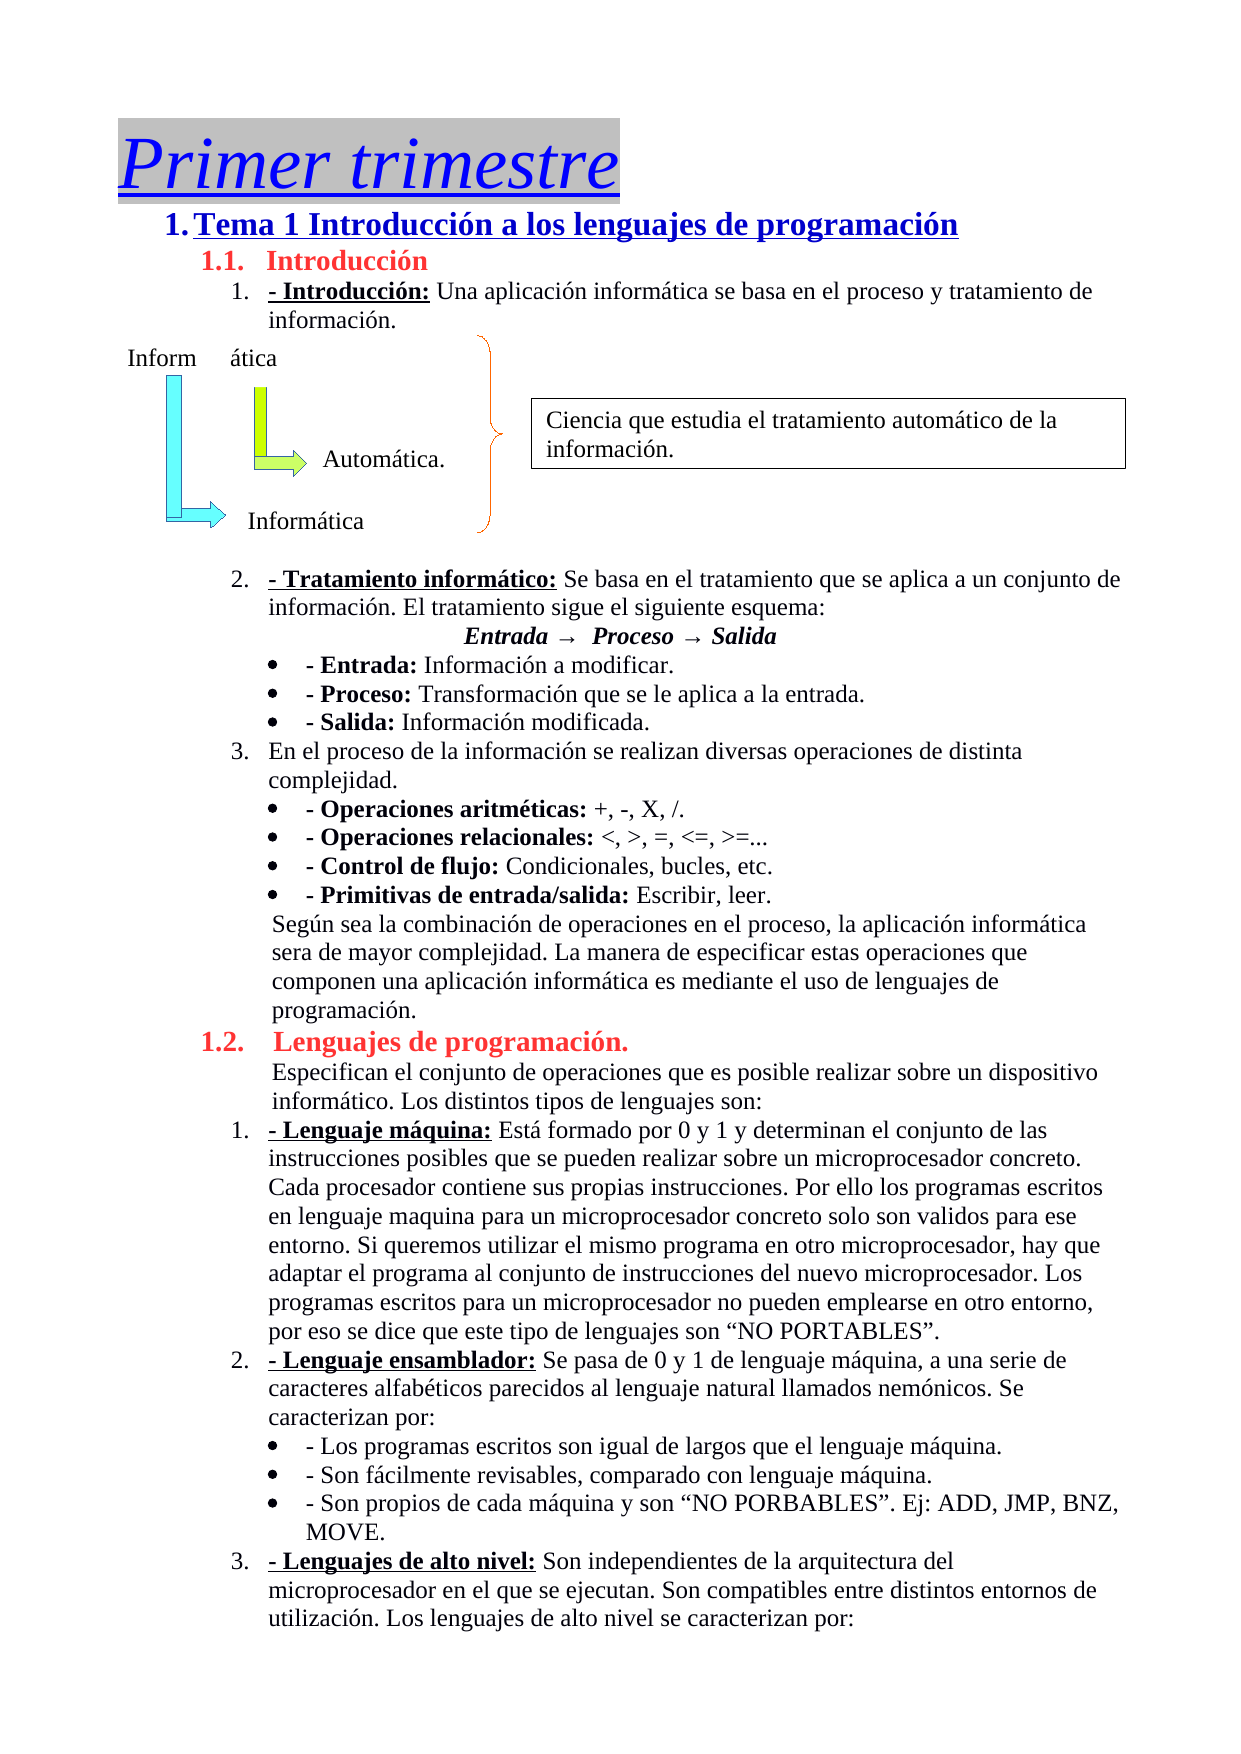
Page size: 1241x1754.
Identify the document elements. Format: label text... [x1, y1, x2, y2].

list - Operaciones relacionales: <, >, =, <=, >=... [268, 822, 1122, 851]
list - Lenguaje ensamblador: Se pasa de 0 y 1 de lenguaje máquina, a una serie de caracteres alfabéticos parecidos al lenguaje natural llamados nemónicos. Se caracterizan por: [231, 1345, 1122, 1431]
list - Entrada: Información a modificar. [268, 650, 1122, 679]
list - Lenguaje máquina: Está formado por 0 y 1 y determinan el conjunto de las instrucciones posibles que se pueden realizar sobre un microprocesador concreto. Cada procesador contiene sus propias instrucciones. Por ello los programas escritos en lenguaje maquina para un microprocesador concreto solo son validos para ese entorno. Si queremos utilizar el mismo programa en otro microprocesador, hay que adaptar el programa al conjunto de instrucciones del nuevo microprocesador. Los programas escritos para un microprocesador no pueden emplearse en otro entorno, por eso se dice que este tipo de lenguajes son “NO PORTABLES”. [231, 1115, 1122, 1345]
list Lenguajes de programación. [193, 1024, 1122, 1057]
text Entrada → Proceso → Salida [118, 621, 1122, 650]
list - Proceso: Transformación que se le aplica a la entrada. [268, 679, 1122, 707]
list - Salida: Información modificada. [268, 707, 1122, 736]
list - Primitivas de entrada/salida: Escribir, leer. [268, 880, 1122, 909]
text Según sea la combinación de operaciones en el proceso, la aplicación informática sera de mayor complejidad. La manera de especificar estas operaciones que componen una aplicación informática es mediante el uso de lenguajes de programación. [272, 909, 1122, 1024]
list - Los programas escritos son igual de largos que el lenguaje máquina. [268, 1431, 1122, 1460]
list Introducción [193, 243, 1122, 276]
list - Introducción: Una aplicación informática se basa en el proceso y tratamiento de información. [231, 276, 1122, 334]
list - Son propios de cada máquina y son “NO PORBABLES”. Ej: ADD, JMP, BNZ, MOVE. [268, 1488, 1122, 1546]
list Tema 1 Introducción a los lenguajes de programación [156, 204, 1122, 243]
list - Tratamiento informático: Se basa en el tratamiento que se aplica a un conjunto de información. El tratamiento sigue el siguiente esquema: [231, 564, 1122, 621]
list - Lenguajes de alto nivel: Son independientes de la arquitectura del microprocesador en el que se ejecutan. Son compatibles entre distintos entornos de utilización. Los lenguajes de alto nivel se caracterizan por: [231, 1546, 1122, 1632]
text Especifican el conjunto de operaciones que es posible realizar sobre un dispositivo informático. Los distintos tipos de lenguajes son: [272, 1057, 1122, 1115]
list En el proceso de la información se realizan diversas operaciones de distinta complejidad. [231, 736, 1122, 794]
list - Operaciones aritméticas: +, -, X, /. [268, 794, 1122, 822]
text Primer trimestre [118, 118, 1122, 204]
list - Control de flujo: Condicionales, bucles, etc. [268, 851, 1122, 880]
list - Son fácilmente revisables, comparado con lenguaje máquina. [268, 1460, 1122, 1488]
